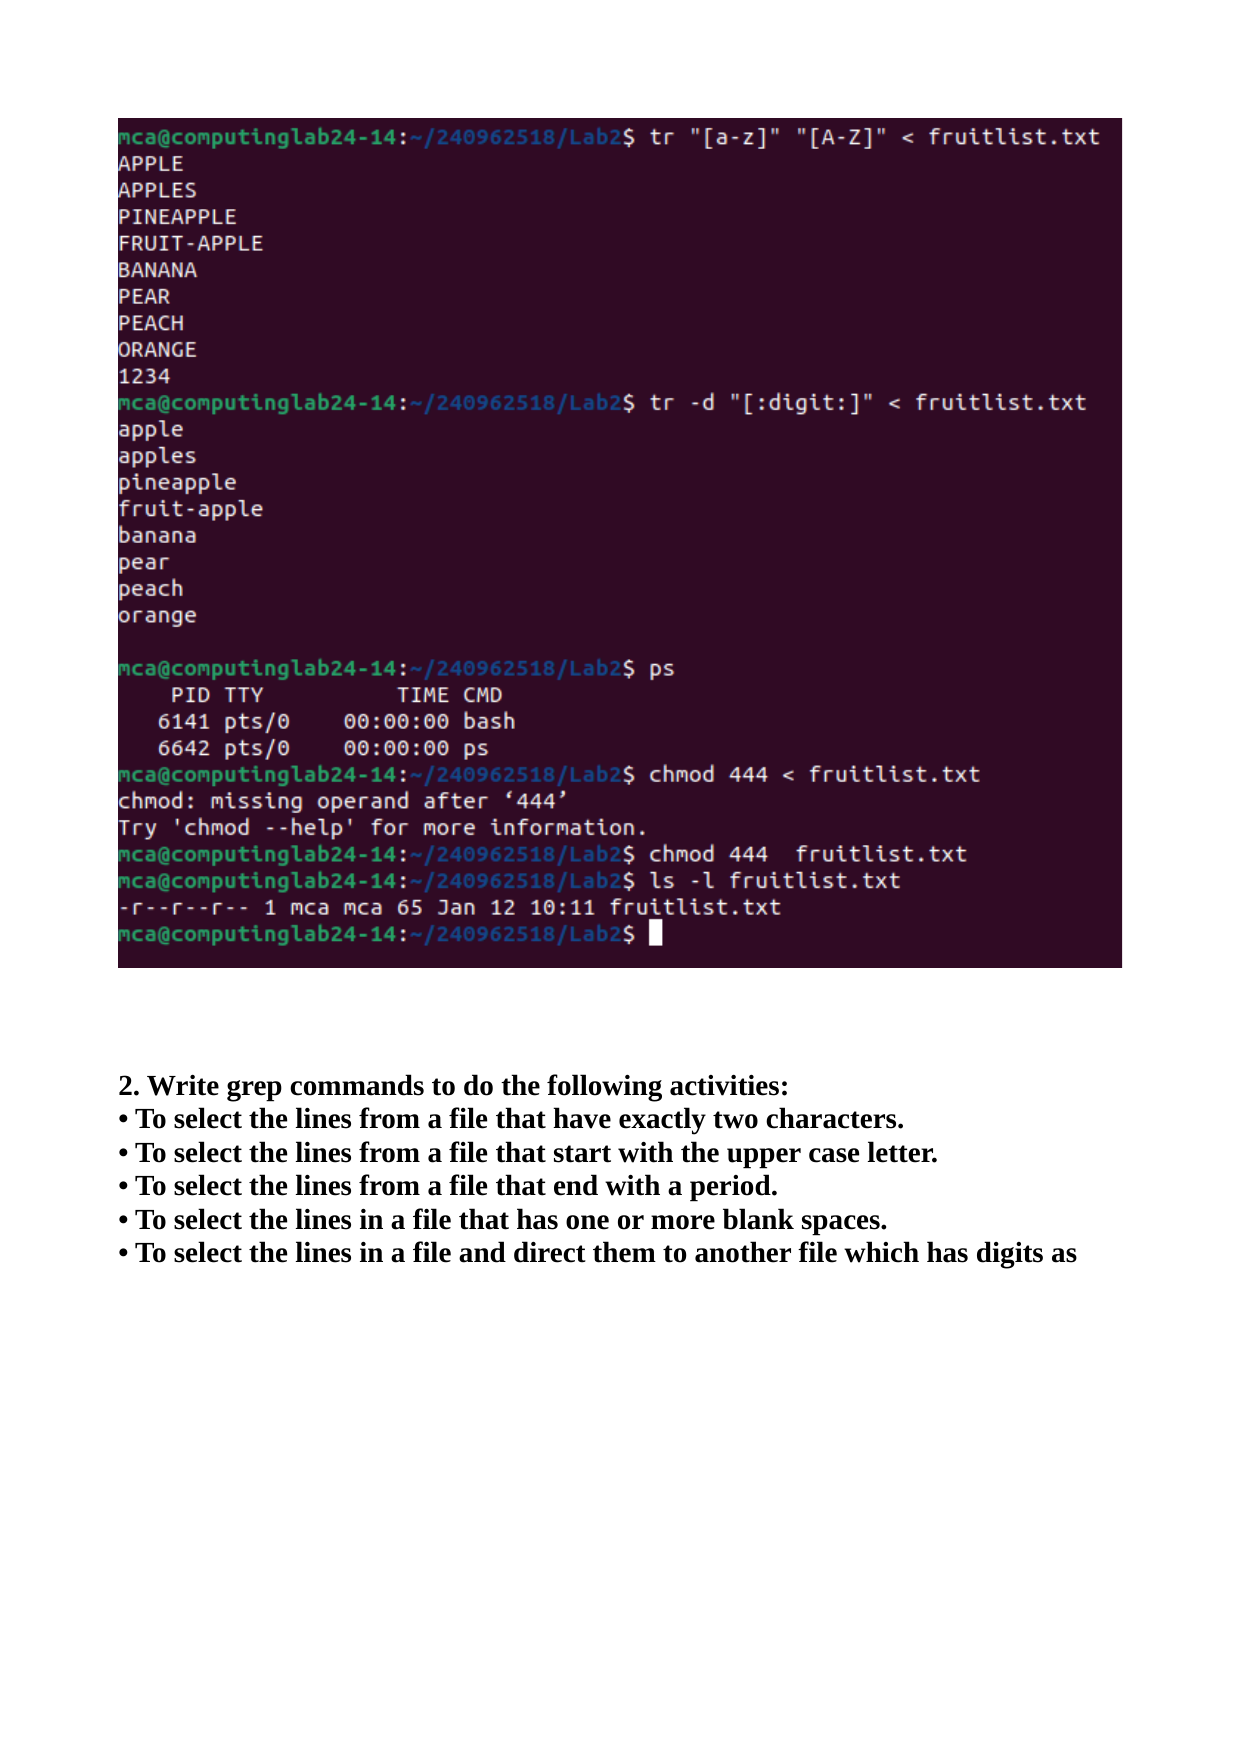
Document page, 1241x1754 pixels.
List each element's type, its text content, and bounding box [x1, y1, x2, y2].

text • To select the lines from a file that have exactly two characters. [118, 1101, 1122, 1135]
text • To select the lines in a file that has one or more blank spaces. [118, 1202, 1122, 1236]
text 2. Write grep commands to do the following activities: [118, 1068, 1122, 1101]
text • To select the lines from a file that start with the upper case letter. [118, 1135, 1122, 1168]
text • To select the lines in a file and direct them to another file which has digits as [118, 1236, 1122, 1269]
text • To select the lines from a file that end with a period. [118, 1168, 1122, 1202]
picture [118, 118, 1123, 968]
